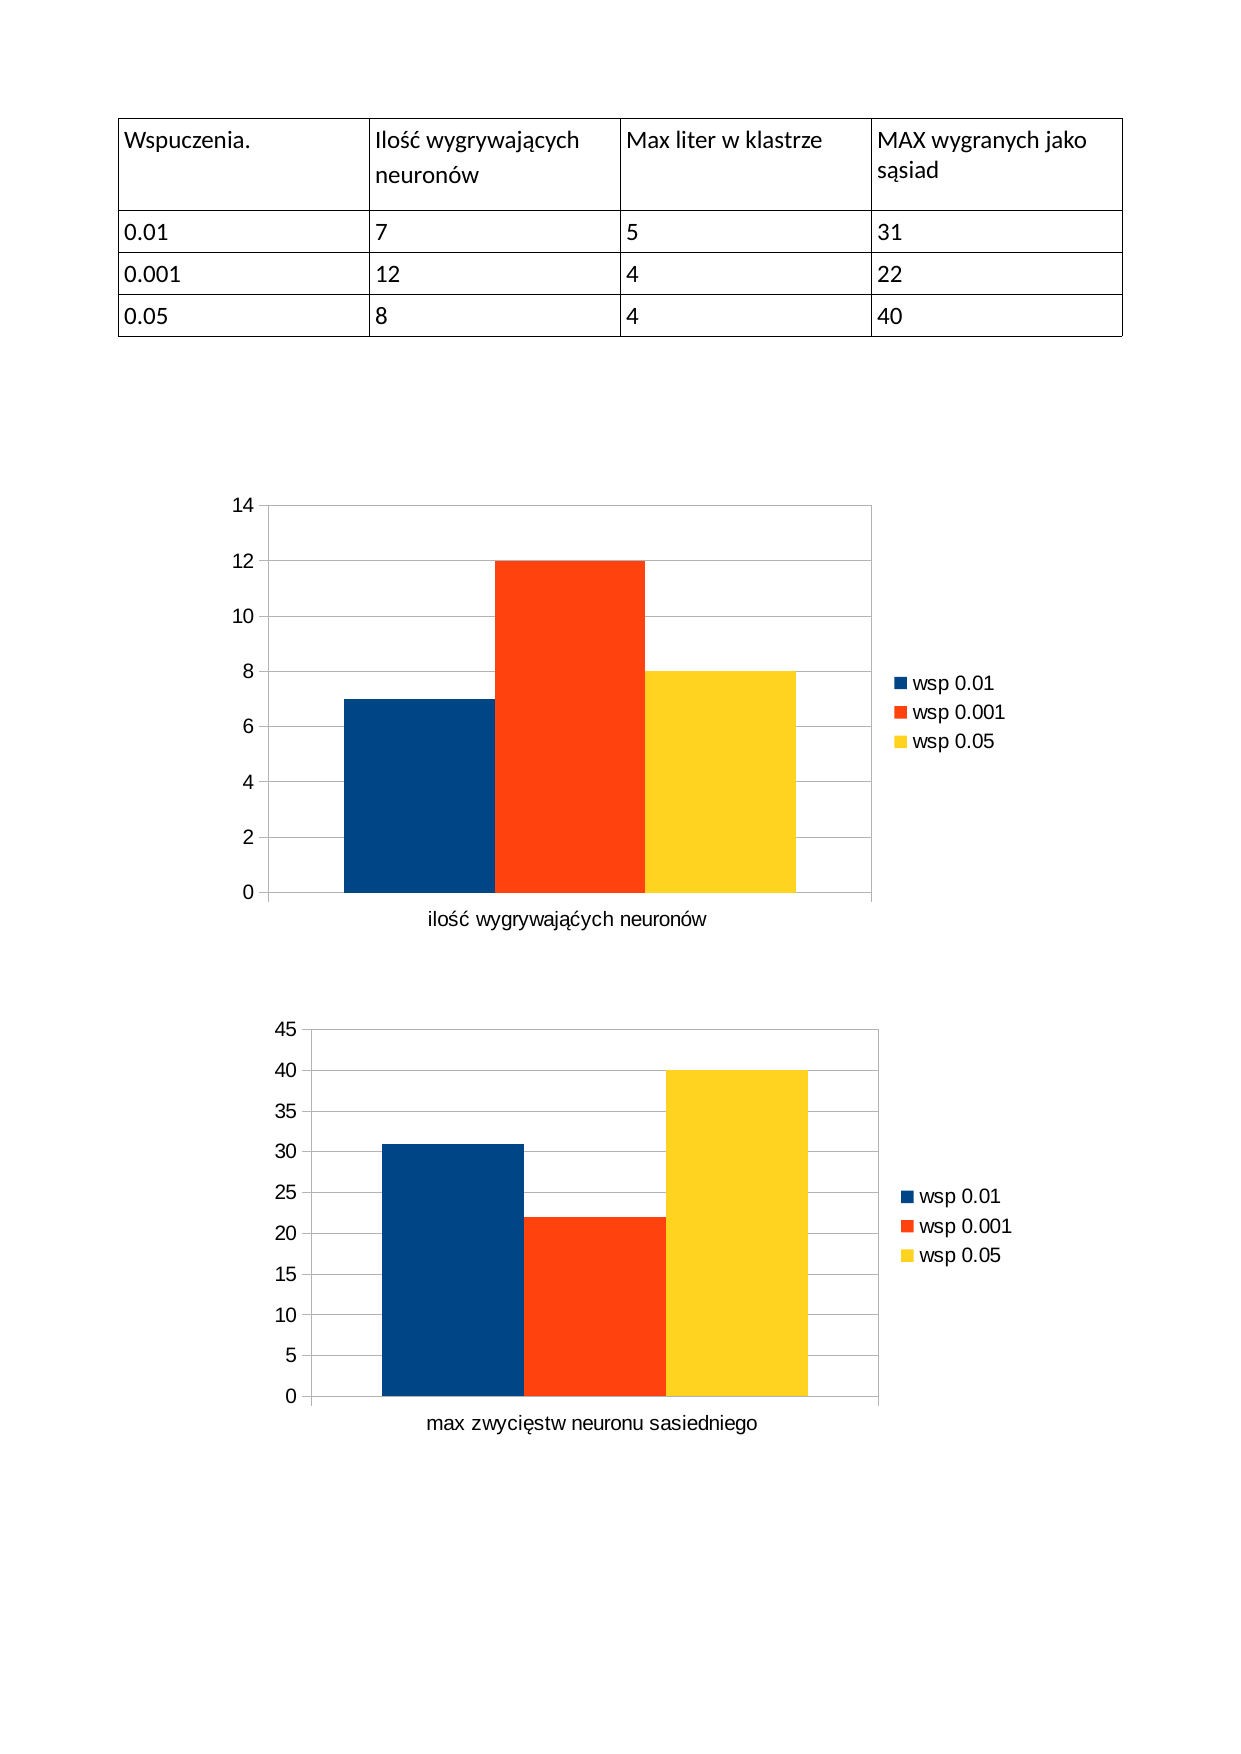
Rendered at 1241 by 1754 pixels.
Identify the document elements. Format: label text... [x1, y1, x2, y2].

table_cell 40 [872, 295, 1122, 336]
table_header Wspuczenia. [119, 119, 369, 210]
table_cell 8 [370, 295, 620, 336]
table_header Max liter w klastrze [621, 119, 871, 210]
table_cell 7 [370, 211, 620, 252]
table_cell 0.01 [119, 211, 369, 252]
table_cell 0.001 [119, 253, 369, 294]
table_cell 4 [621, 253, 871, 294]
table_header Ilość wygrywających neuronów [370, 119, 620, 210]
table_cell 12 [370, 253, 620, 294]
table_cell 5 [621, 211, 871, 252]
table_cell 4 [621, 295, 871, 336]
table_header MAX wygranych jako sąsiad [872, 119, 1122, 210]
table_cell 0.05 [119, 295, 369, 336]
table_cell 22 [872, 253, 1122, 294]
table_cell 31 [872, 211, 1122, 252]
